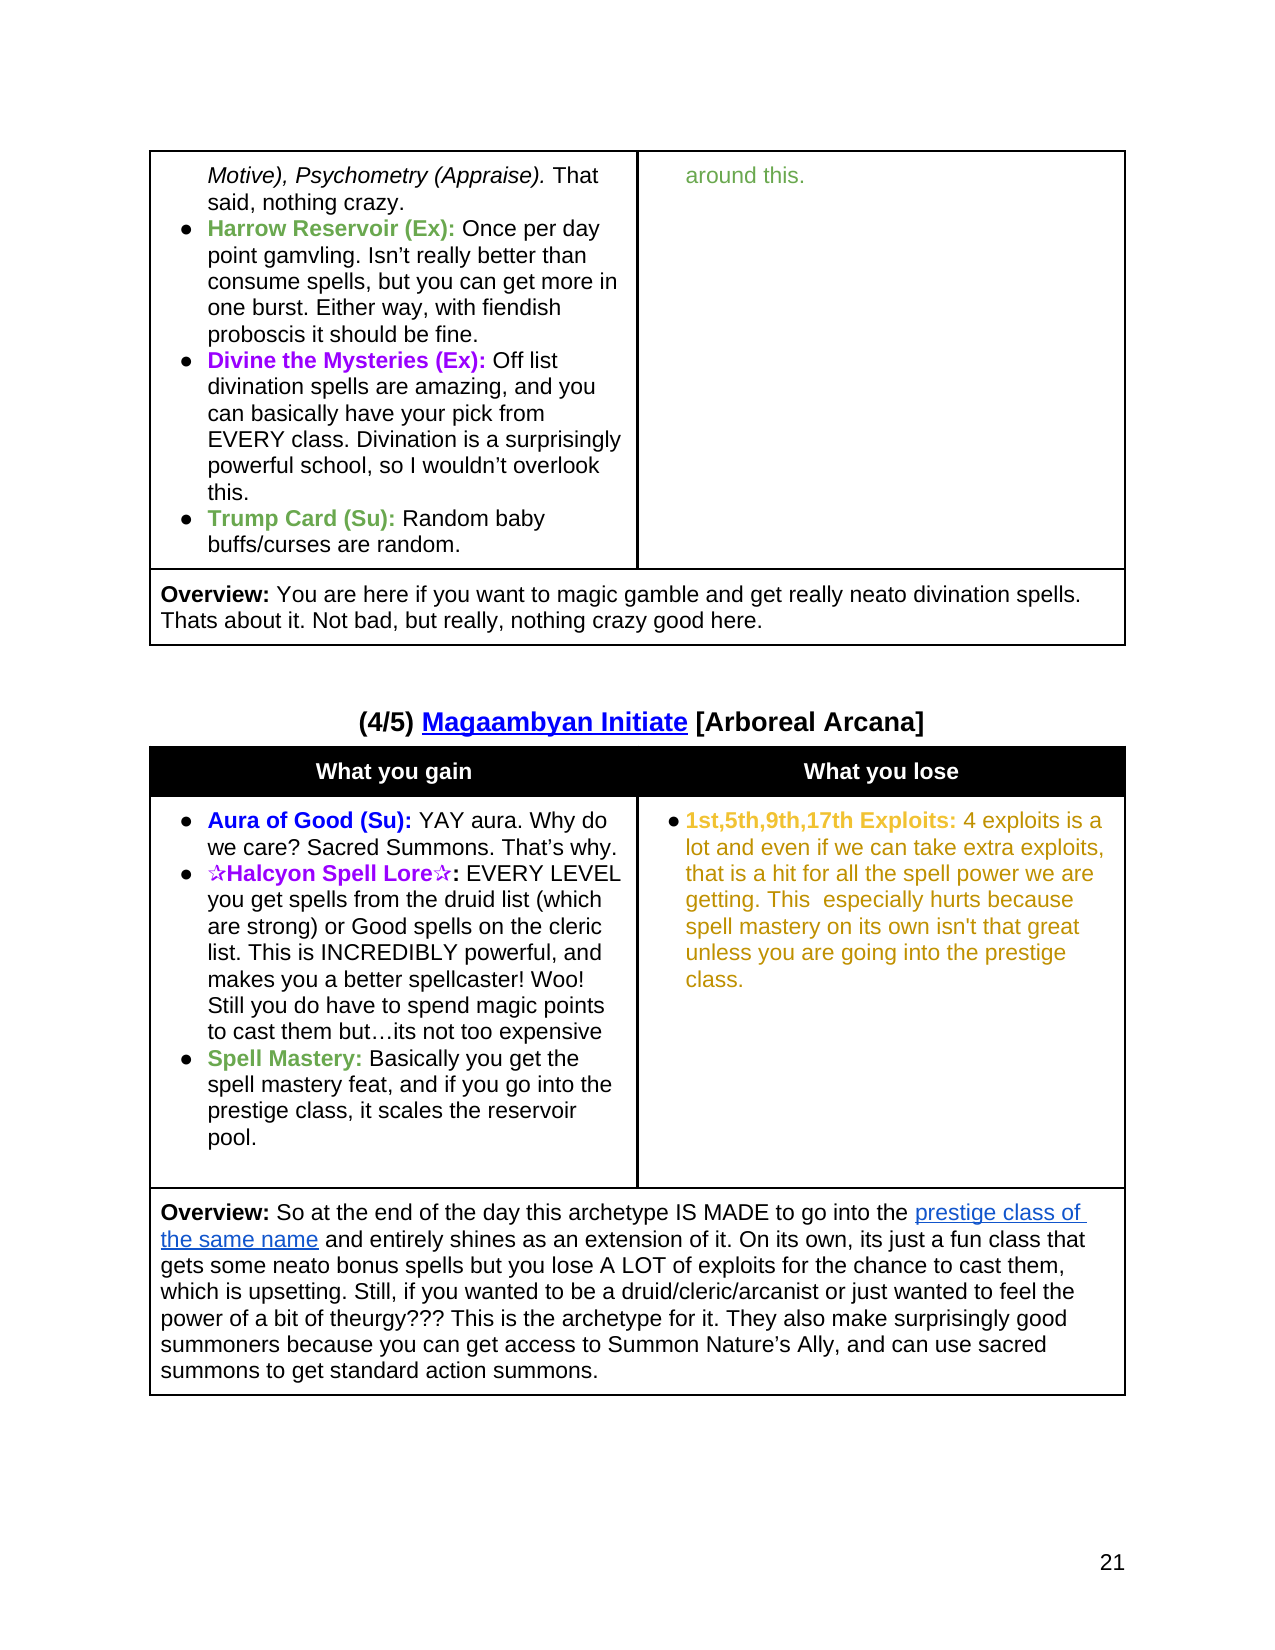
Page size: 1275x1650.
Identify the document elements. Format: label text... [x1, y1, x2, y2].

table_cell What you gain [151, 748, 636, 795]
table_cell around this. [639, 152, 1124, 568]
table_cell Aura of Good (Su): YAY aura. Why do we care? Sacred Summons. That’s why. ✰Halcyon Spell Lore✰: EVERY LEVEL you get spells from the druid list (which are strong) or Good spells on the cleric list. This is INCREDIBLY powerful, and makes you a better spellcaster! Woo! Still you do have to spend magic points to cast them but…its not too expensive Spell Mastery: Basically you get the spell mastery feat, and if you go into the prestige class, it scales the reservoir pool. [151, 797, 636, 1187]
table_header (4/5) Magaambyan Initiate [Arboreal Arcana] [151, 681, 1124, 746]
table_cell 1st,5th,9th,17th Exploits: 4 exploits is a lot and even if we can take extra exploits, that is a hit for all the spell power we are getting. This especially hurts because spell mastery on its own isn't that great unless you are going into the prestige class. [639, 797, 1124, 1187]
table_cell Motive), Psychometry (Appraise). That said, nothing crazy. Harrow Reservoir (Ex): Once per day point gamvling. Isn’t really better than consume spells, but you can get more in one burst. Either way, with fiendish proboscis it should be fine. Divine the Mysteries (Ex): Off list divination spells are amazing, and you can basically have your pick from EVERY class. Divination is a surprisingly powerful school, so I wouldn’t overlook this. Trump Card (Su): Random baby buffs/curses are random. [151, 152, 636, 568]
table_cell Overview: You are here if you want to magic gamble and get really neato divination spells. Thats about it. Not bad, but really, nothing crazy good here. [151, 570, 1124, 644]
table_cell Overview: So at the end of the day this archetype IS MADE to go into the prestige class of the same name and entirely shines as an extension of it. On its own, its just a fun class that gets some neato bonus spells but you lose A LOT of exploits for the chance to cast them, which is upsetting. Still, if you wanted to be a druid/cleric/arcanist or just wanted to feel the power of a bit of theurgy??? This is the archetype for it. They also make surprisingly good summoners because you can get access to Summon Nature’s Ally, and can use sacred summons to get standard action summons. [151, 1189, 1124, 1394]
table_cell What you lose [639, 748, 1124, 795]
